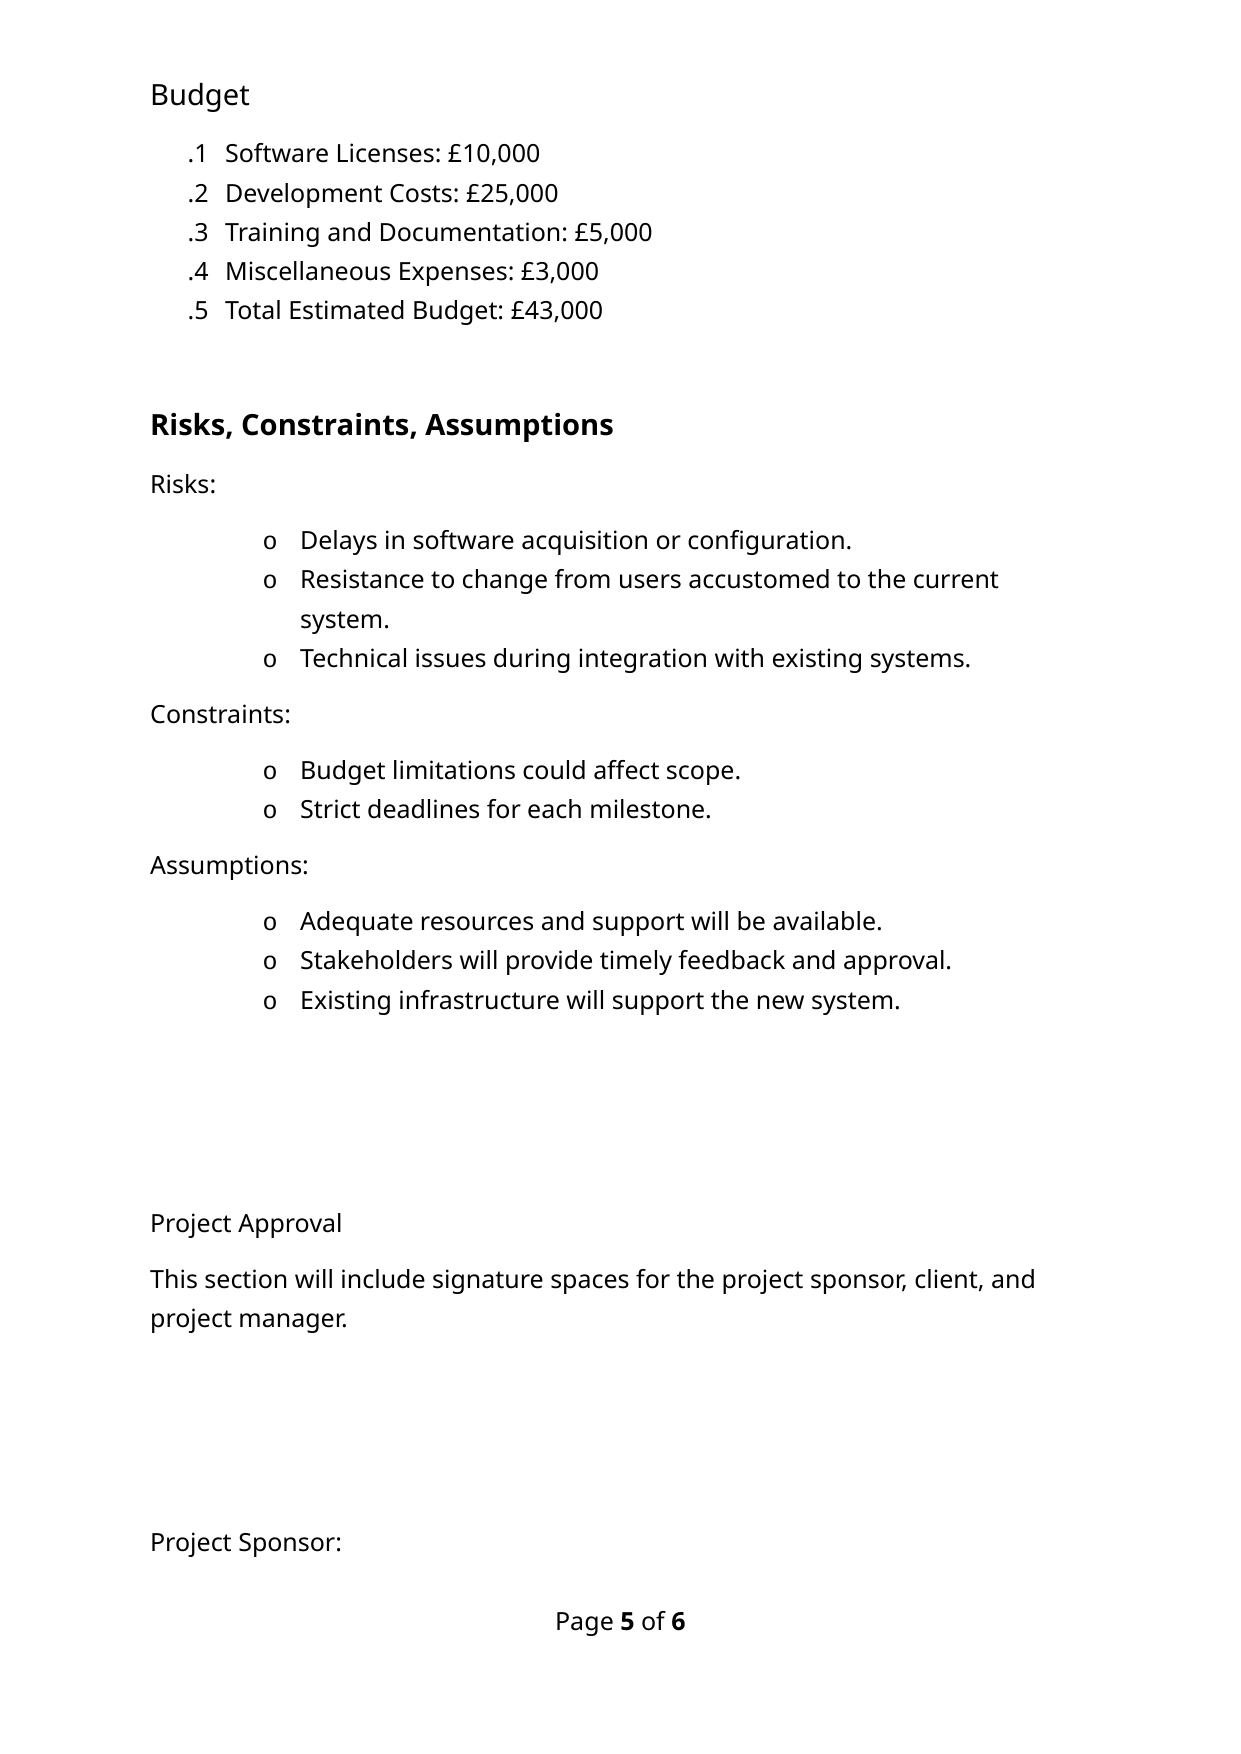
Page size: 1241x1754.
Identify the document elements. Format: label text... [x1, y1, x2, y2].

list Software Licenses: £10,000 [187, 136, 1090, 170]
list Resistance to change from users accustomed to the current system. [262, 562, 1090, 635]
text Risks, Constraints, Assumptions [150, 404, 1090, 444]
text Assumptions: [150, 848, 1090, 882]
list Adequate resources and support will be available. [262, 903, 1090, 938]
list Strict deadlines for each milestone. [262, 792, 1090, 826]
list Budget limitations could affect scope. [262, 752, 1090, 787]
text This section will include signature spaces for the project sponsor, client, and project manager. [150, 1262, 1090, 1335]
text Project Sponsor: [150, 1524, 1090, 1558]
list Stakeholders will provide timely feedback and approval. [262, 943, 1090, 977]
list Development Costs: £25,000 [187, 175, 1090, 209]
text Project Approval [150, 1206, 1090, 1240]
list Total Estimated Budget: £43,000 [187, 293, 1090, 327]
text Constraints: [150, 696, 1090, 731]
text Risks: [150, 467, 1090, 501]
list Technical issues during integration with existing systems. [262, 640, 1090, 675]
text Budget [150, 74, 1090, 113]
list Existing infrastructure will support the new system. [262, 982, 1090, 1017]
list Miscellaneous Expenses: £3,000 [187, 253, 1090, 288]
list Delays in software acquisition or configuration. [262, 522, 1090, 557]
list Training and Documentation: £5,000 [187, 214, 1090, 248]
